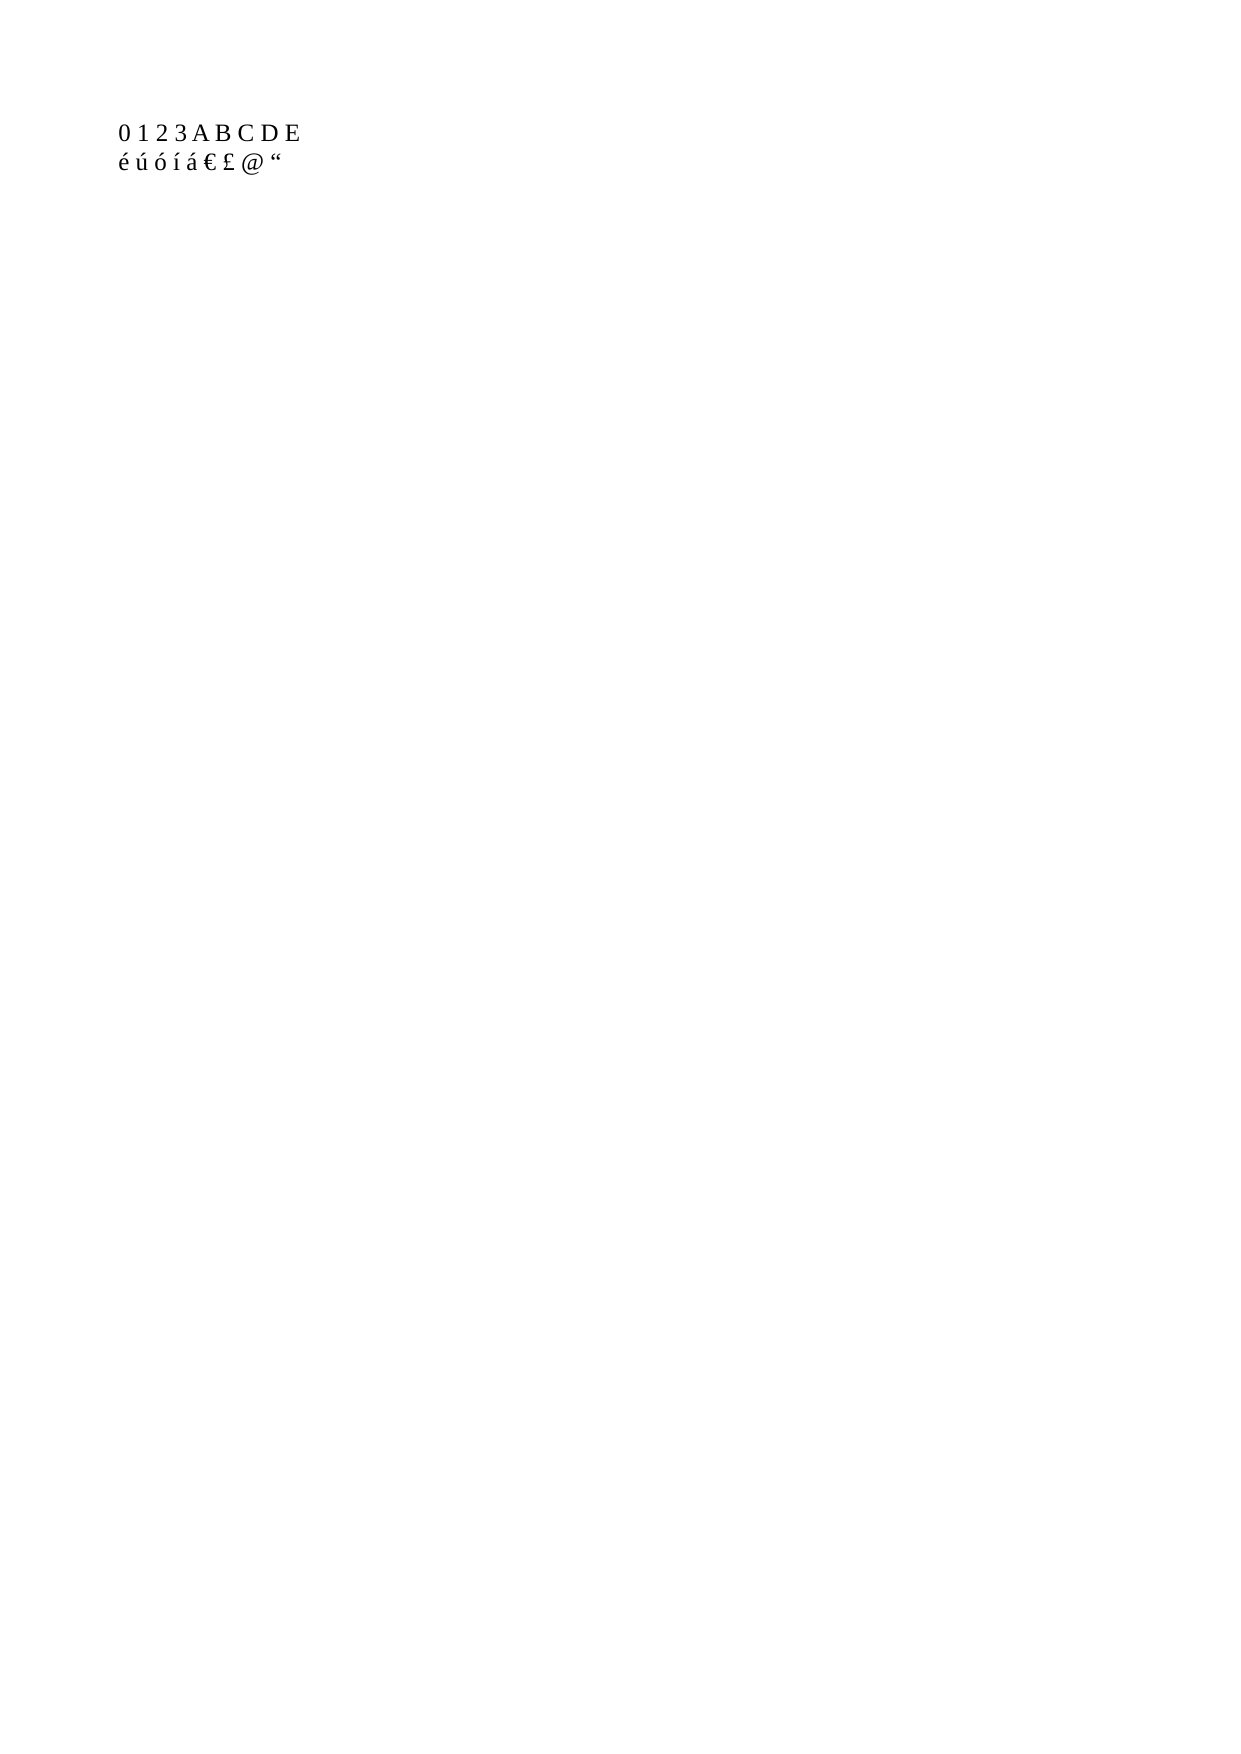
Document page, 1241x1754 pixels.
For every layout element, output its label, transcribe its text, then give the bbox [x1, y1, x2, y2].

text 0 1 2 3 A B C D E [118, 118, 1122, 147]
text é ú ó í á € £ @ “ [118, 147, 1122, 176]
